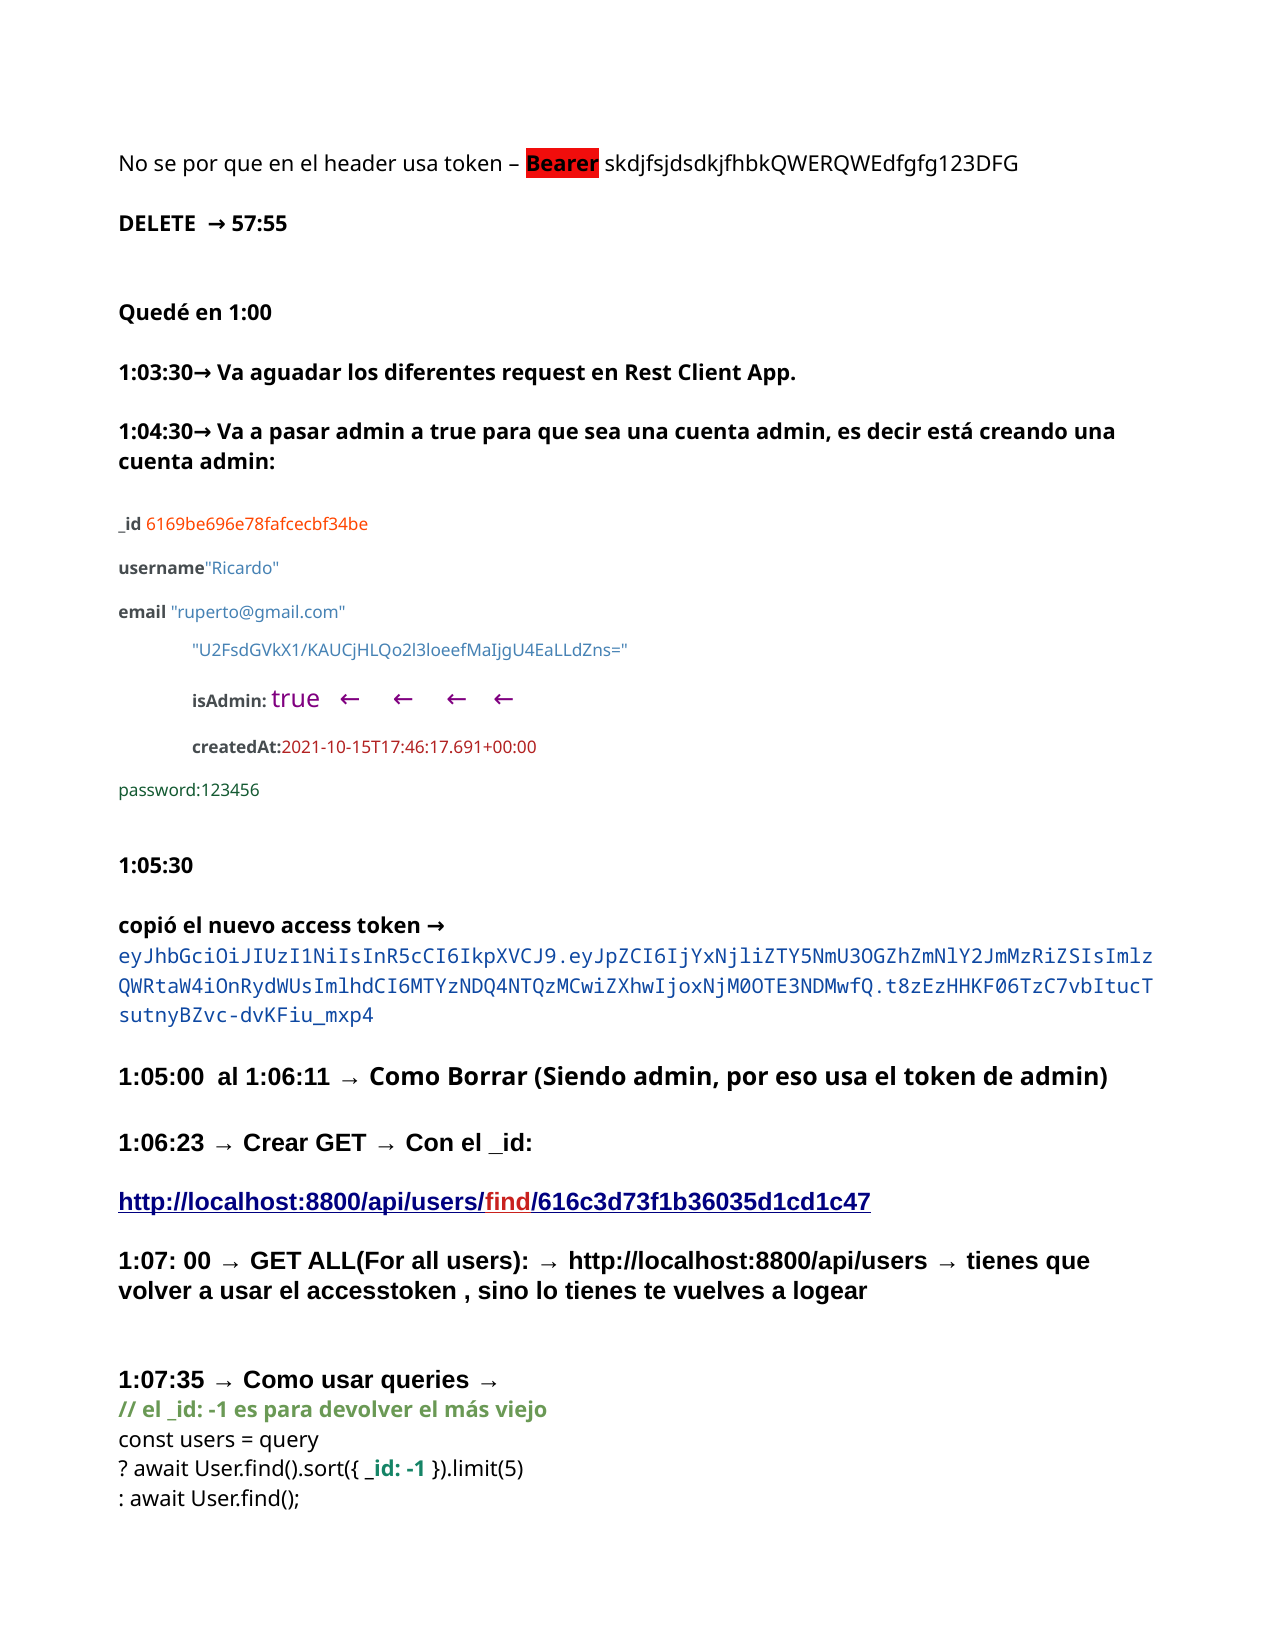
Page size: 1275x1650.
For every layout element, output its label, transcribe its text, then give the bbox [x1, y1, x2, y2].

text DELETE → 57:55 [118, 207, 1157, 237]
text No se por que en el header usa token – Bearer skdjfsjdsdkjfhbkQWERQWEdfgfg123DFG [118, 148, 1157, 178]
text copió el nuevo access token → eyJhbGciOiJIUzI1NiIsInR5cCI6IkpXVCJ9.eyJpZCI6IjYxNjliZTY5NmU3OGZhZmNlY2JmMzRiZSIsImlzQWRtaW4iOnRydWUsImlhdCI6MTYzNDQ4NTQzMCwiZXhwIjoxNjM0OTE3NDMwfQ.t8zEzHHKF06TzC7vbItucTsutnyBZvc-dvKFiu_mxp4 [118, 910, 1157, 1029]
text const users = query [118, 1424, 1157, 1453]
text 1:07: 00 → GET ALL(For all users): → http://localhost:8800/api/users → tienes que volver a usar el accesstoken , sino lo tienes te vuelves a logear [118, 1245, 1157, 1305]
text ? await User.find().sort({ _id: -1 }).limit(5) [118, 1453, 1157, 1483]
text 1:03:30→ Va aguadar los diferentes request en Rest Client App. [118, 356, 1157, 386]
text 1:05:00 al 1:06:11 → Como Borrar (Siendo admin, por eso usa el token de admin) [118, 1058, 1157, 1093]
text username"Ricardo" [118, 550, 1157, 579]
list "U2FsdGVkX1/KAUCjHLQo2l3loeefMaIjgU4EaLLdZns=" [118, 638, 1157, 662]
text 1:07:35 → Como usar queries → [118, 1364, 1157, 1394]
list isAdmin: true ← ← ← ← [118, 681, 1157, 715]
text : await User.find(); [118, 1483, 1157, 1513]
text Quedé en 1:00 [118, 297, 1157, 327]
text _id 6169be696e78fafcecbf34be [118, 505, 1157, 535]
text email "ruperto@gmail.com" [118, 594, 1157, 624]
text // el _id: -1 es para devolver el más viejo [118, 1394, 1157, 1424]
text 1:06:23 → Crear GET → Con el _id: [118, 1127, 1157, 1156]
list createdAt:2021-10-15T17:46:17.691+00:00 [118, 736, 1157, 759]
text password:123456 [118, 778, 1157, 801]
text 1:05:30 [118, 850, 1157, 880]
text 1:04:30→ Va a pasar admin a true para que sea una cuenta admin, es decir está creando una cuenta admin: [118, 416, 1157, 476]
text http://localhost:8800/api/users/find/616c3d73f1b36035d1cd1c47 [118, 1186, 1157, 1216]
